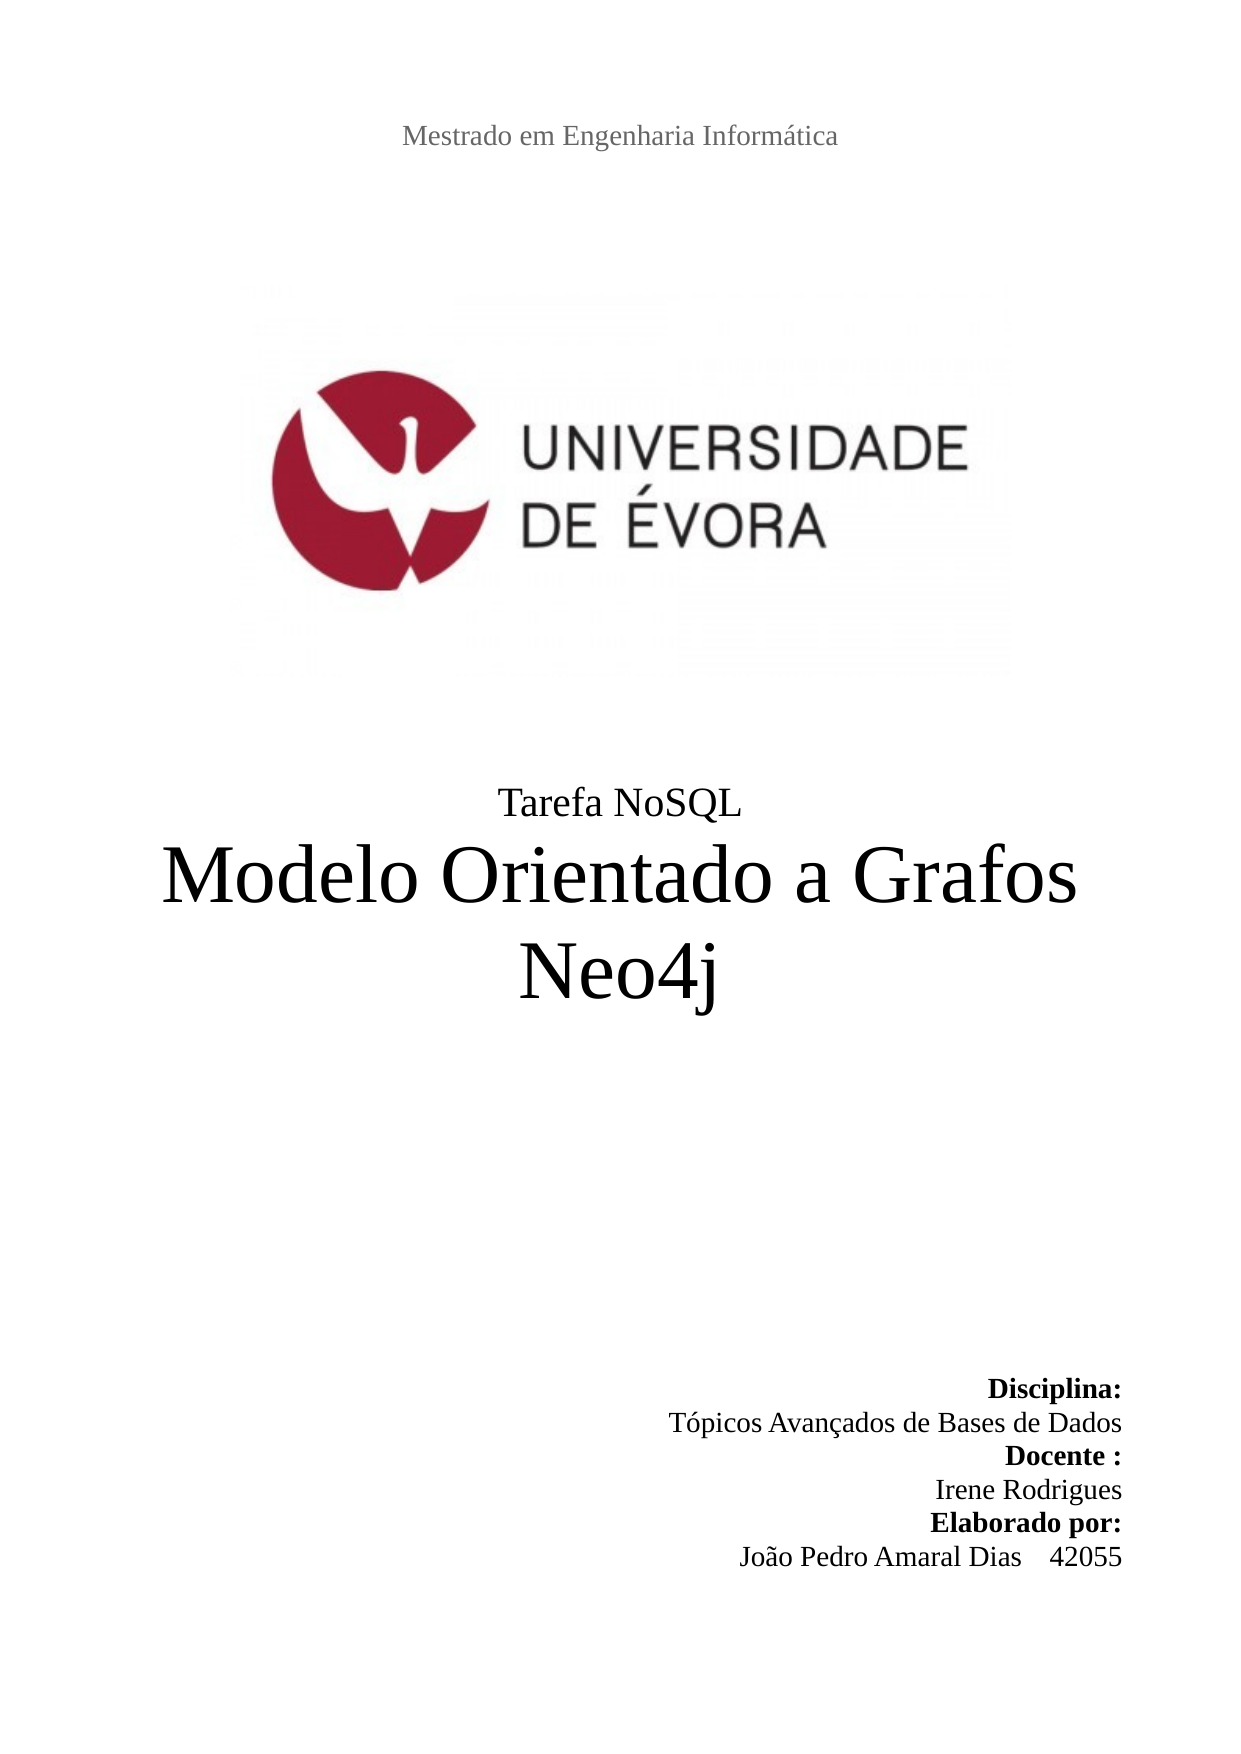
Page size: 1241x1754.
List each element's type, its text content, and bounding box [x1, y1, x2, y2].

text Elaborado por: [118, 1505, 1122, 1539]
text Tarefa NoSQL [118, 777, 1122, 825]
picture [229, 285, 1011, 677]
text Mestrado em Engenharia Informática [118, 118, 1122, 152]
text Irene Rodrigues [118, 1472, 1122, 1505]
text Tópicos Avançados de Bases de Dados [118, 1405, 1122, 1438]
text João Pedro Amaral Dias 42055 [118, 1539, 1122, 1572]
text Docente : [118, 1438, 1122, 1472]
text Modelo Orientado a Grafos Neo4j [118, 825, 1122, 1017]
text Disciplina: [118, 1371, 1122, 1405]
